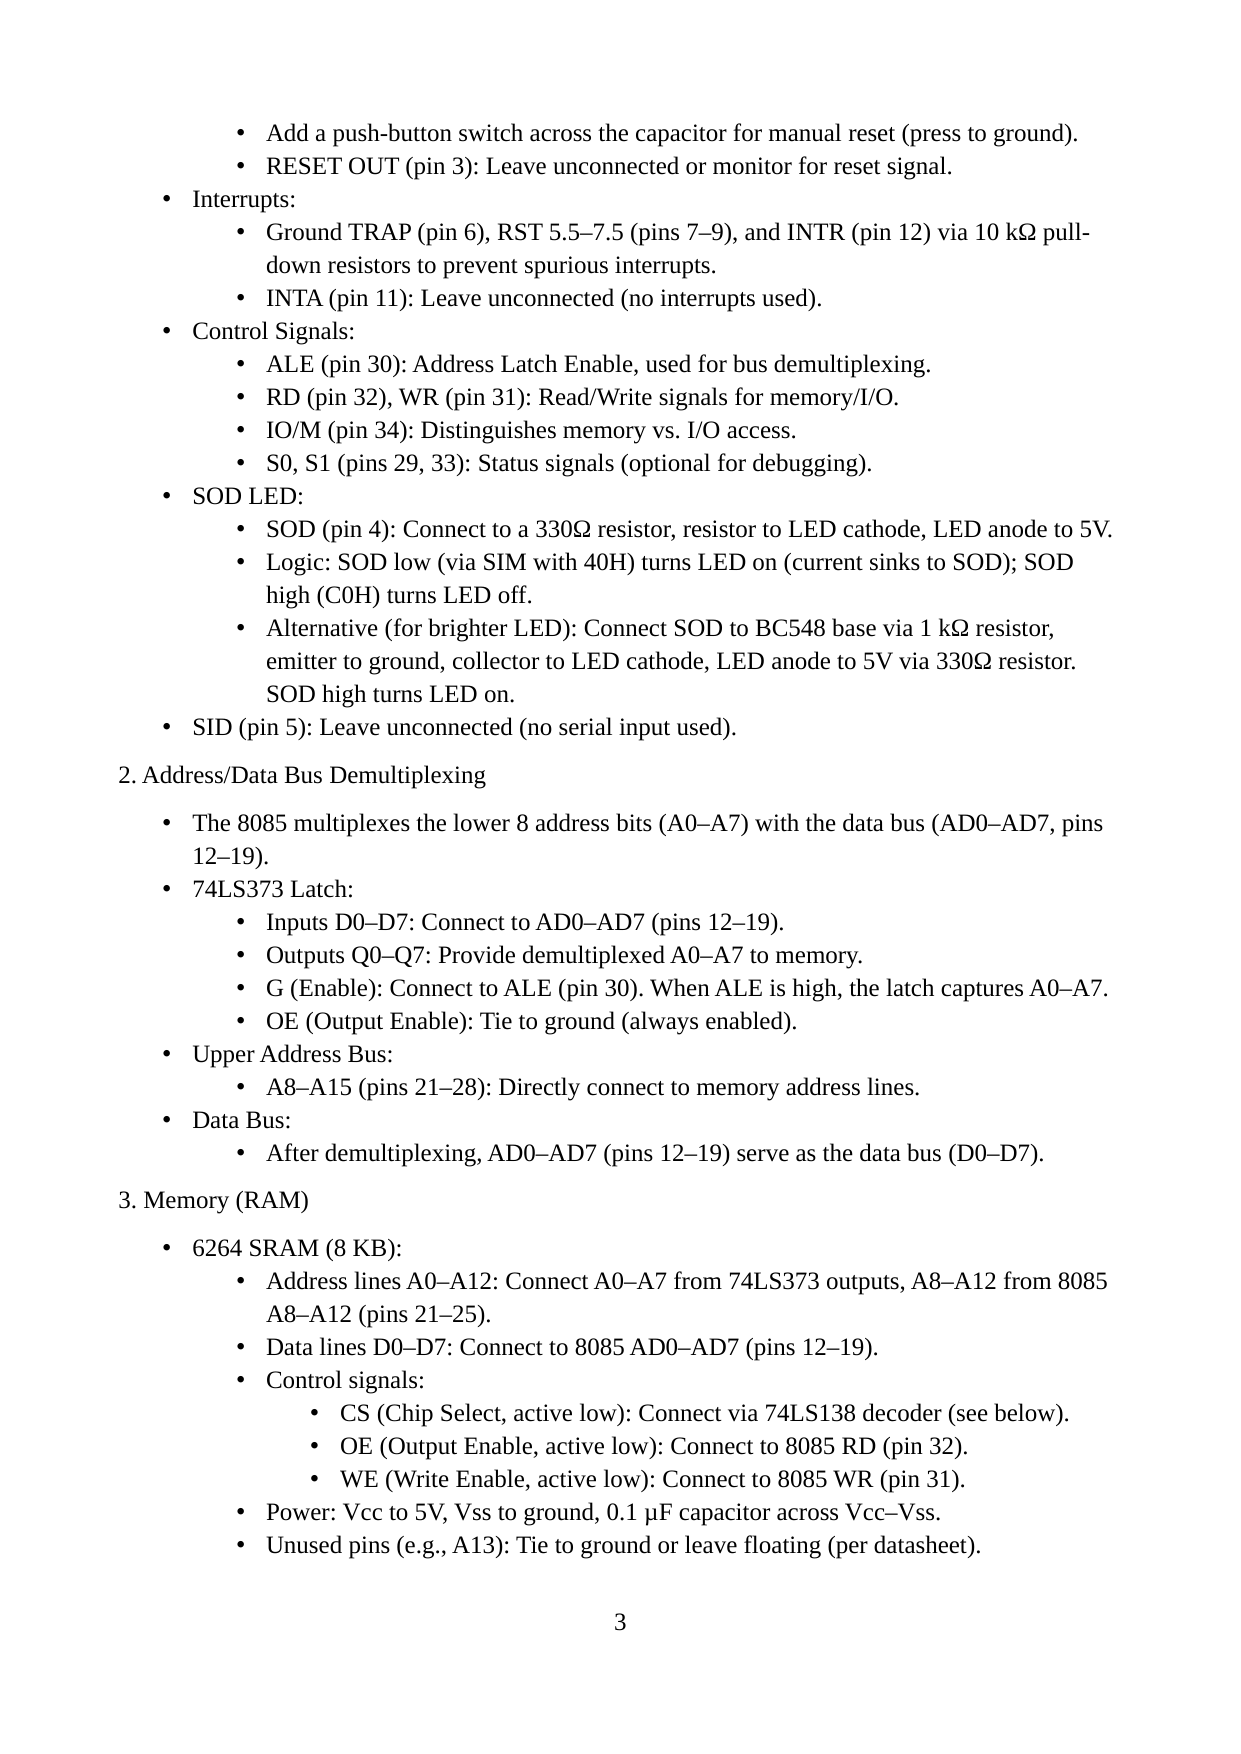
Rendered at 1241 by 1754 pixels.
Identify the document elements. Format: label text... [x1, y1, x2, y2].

list OE (Output Enable, active low): Connect to 8085 RD (pin 32). [310, 1431, 1122, 1460]
text 2. Address/Data Bus Demultiplexing [118, 760, 1122, 789]
list INTA (pin 11): Leave unconnected (no interrupts used). [236, 283, 1122, 312]
list 74LS373 Latch: [162, 874, 1122, 902]
list SOD (pin 4): Connect to a 330Ω resistor, resistor to LED cathode, LED anode to 5V. [236, 514, 1122, 543]
list CS (Chip Select, active low): Connect via 74LS138 decoder (see below). [310, 1398, 1122, 1427]
list WE (Write Enable, active low): Connect to 8085 WR (pin 31). [310, 1464, 1122, 1493]
list Control signals: [236, 1365, 1122, 1394]
list A8–A15 (pins 21–28): Directly connect to memory address lines. [236, 1072, 1122, 1101]
list Add a push-button switch across the capacitor for manual reset (press to ground). [236, 118, 1122, 147]
list RESET OUT (pin 3): Leave unconnected or monitor for reset signal. [236, 151, 1122, 180]
list Control Signals: [162, 316, 1122, 345]
text 3. Memory (RAM) [118, 1186, 1122, 1214]
list Alternative (for brighter LED): Connect SOD to BC548 base via 1 kΩ resistor, emitter to ground, collector to LED cathode, LED anode to 5V via 330Ω resistor. SOD high turns LED on. [236, 613, 1122, 708]
list Outputs Q0–Q7: Provide demultiplexed A0–A7 to memory. [236, 940, 1122, 968]
list Data Bus: [162, 1105, 1122, 1134]
list S0, S1 (pins 29, 33): Status signals (optional for debugging). [236, 448, 1122, 477]
list SID (pin 5): Leave unconnected (no serial input used). [162, 712, 1122, 741]
list SOD LED: [162, 481, 1122, 510]
list Data lines D0–D7: Connect to 8085 AD0–AD7 (pins 12–19). [236, 1332, 1122, 1361]
list G (Enable): Connect to ALE (pin 30). When ALE is high, the latch captures A0–A7. [236, 973, 1122, 1002]
list Ground TRAP (pin 6), RST 5.5–7.5 (pins 7–9), and INTR (pin 12) via 10 kΩ pull-down resistors to prevent spurious interrupts. [236, 217, 1122, 279]
list Address lines A0–A12: Connect A0–A7 from 74LS373 outputs, A8–A12 from 8085 A8–A12 (pins 21–25). [236, 1266, 1122, 1328]
list RD (pin 32), WR (pin 31): Read/Write signals for memory/I/O. [236, 382, 1122, 411]
list Power: Vcc to 5V, Vss to ground, 0.1 µF capacitor across Vcc–Vss. [236, 1497, 1122, 1526]
list The 8085 multiplexes the lower 8 address bits (A0–A7) with the data bus (AD0–AD7, pins 12–19). [162, 808, 1122, 869]
list OE (Output Enable): Tie to ground (always enabled). [236, 1006, 1122, 1034]
list Inputs D0–D7: Connect to AD0–AD7 (pins 12–19). [236, 907, 1122, 936]
list Upper Address Bus: [162, 1039, 1122, 1068]
list Unused pins (e.g., A13): Tie to ground or leave floating (per datasheet). [236, 1530, 1122, 1559]
list Logic: SOD low (via SIM with 40H) turns LED on (current sinks to SOD); SOD high (C0H) turns LED off. [236, 547, 1122, 609]
list ALE (pin 30): Address Latch Enable, used for bus demultiplexing. [236, 349, 1122, 378]
list IO/M (pin 34): Distinguishes memory vs. I/O access. [236, 415, 1122, 444]
list 6264 SRAM (8 KB): [162, 1233, 1122, 1262]
list Interrupts: [162, 184, 1122, 213]
list After demultiplexing, AD0–AD7 (pins 12–19) serve as the data bus (D0–D7). [236, 1138, 1122, 1167]
